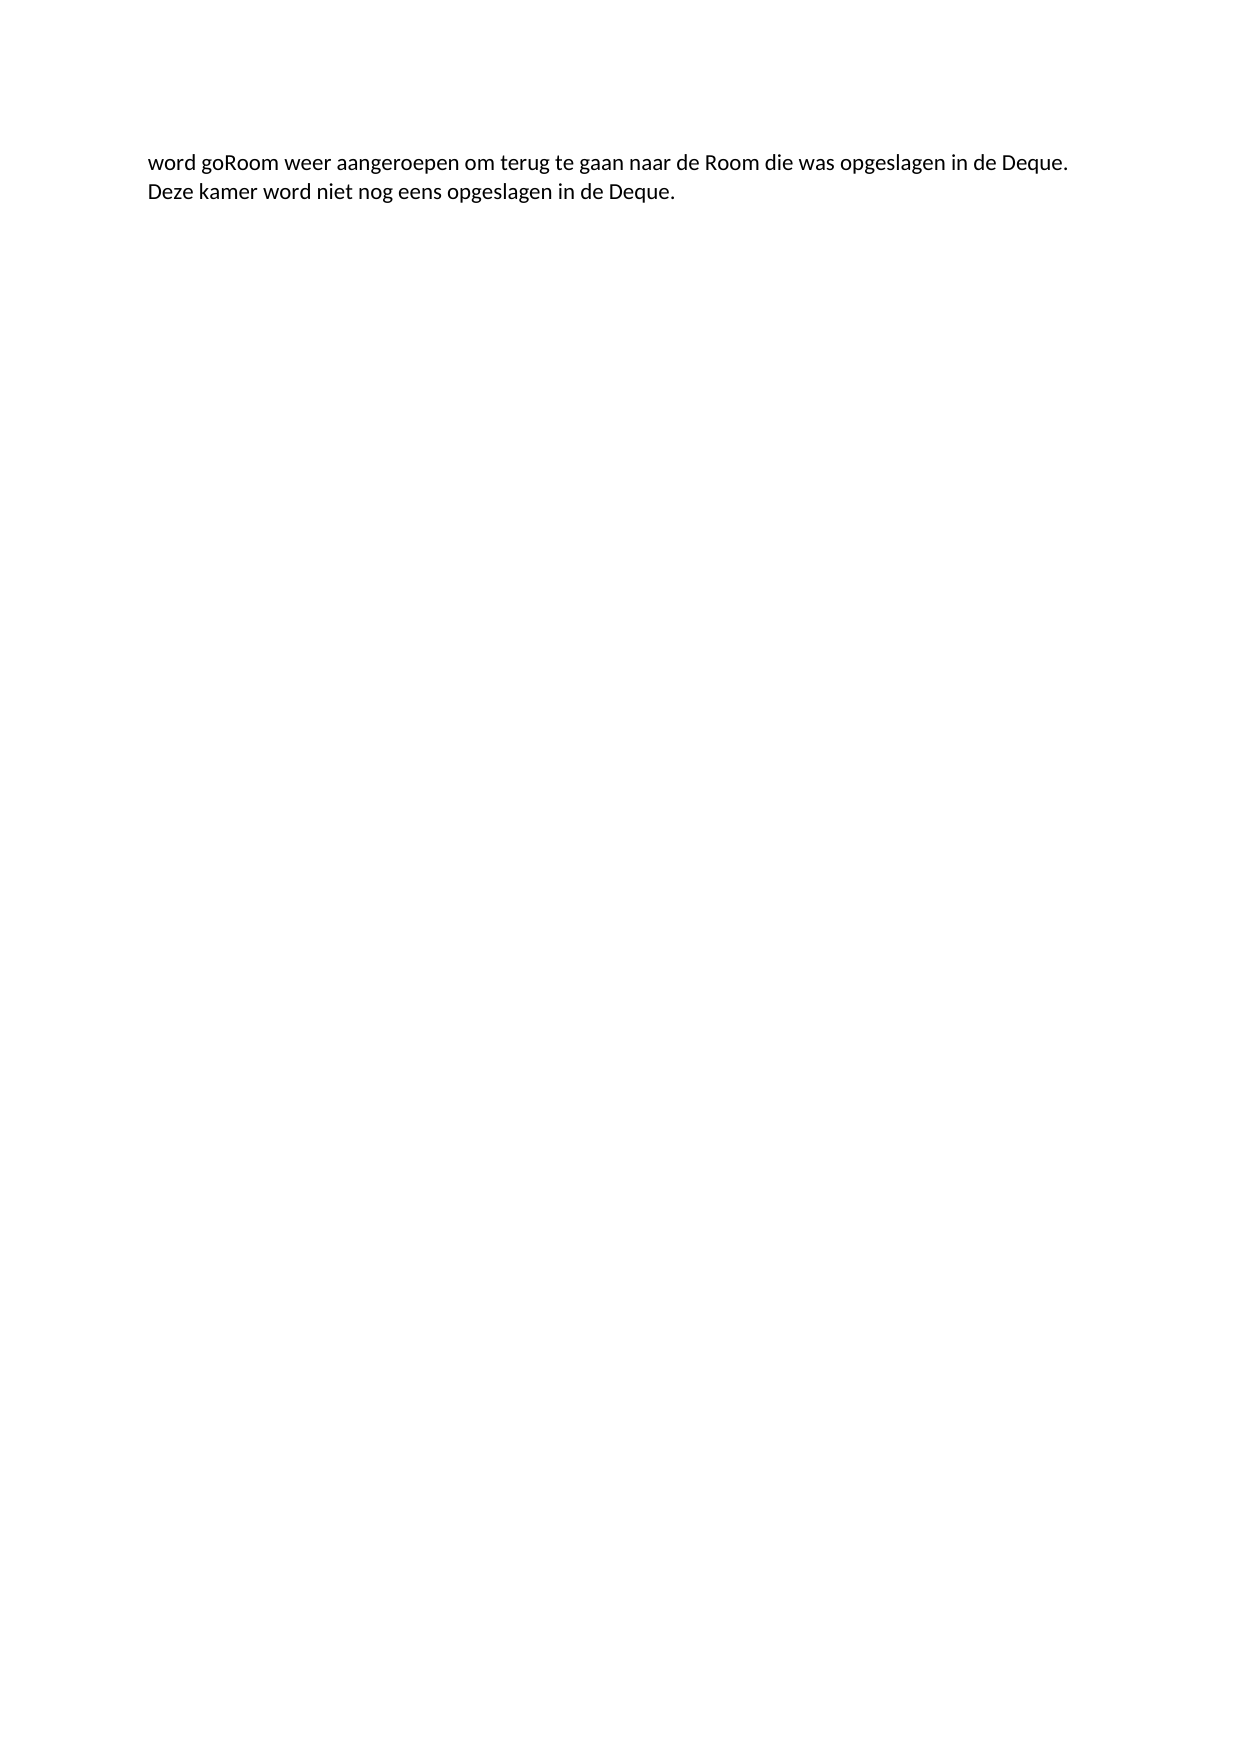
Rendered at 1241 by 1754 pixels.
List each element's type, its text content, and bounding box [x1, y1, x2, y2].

text word goRoom weer aangeroepen om terug te gaan naar de Room die was opgeslagen in de Deque. Deze kamer word niet nog eens opgeslagen in de Deque. [148, 148, 1093, 206]
